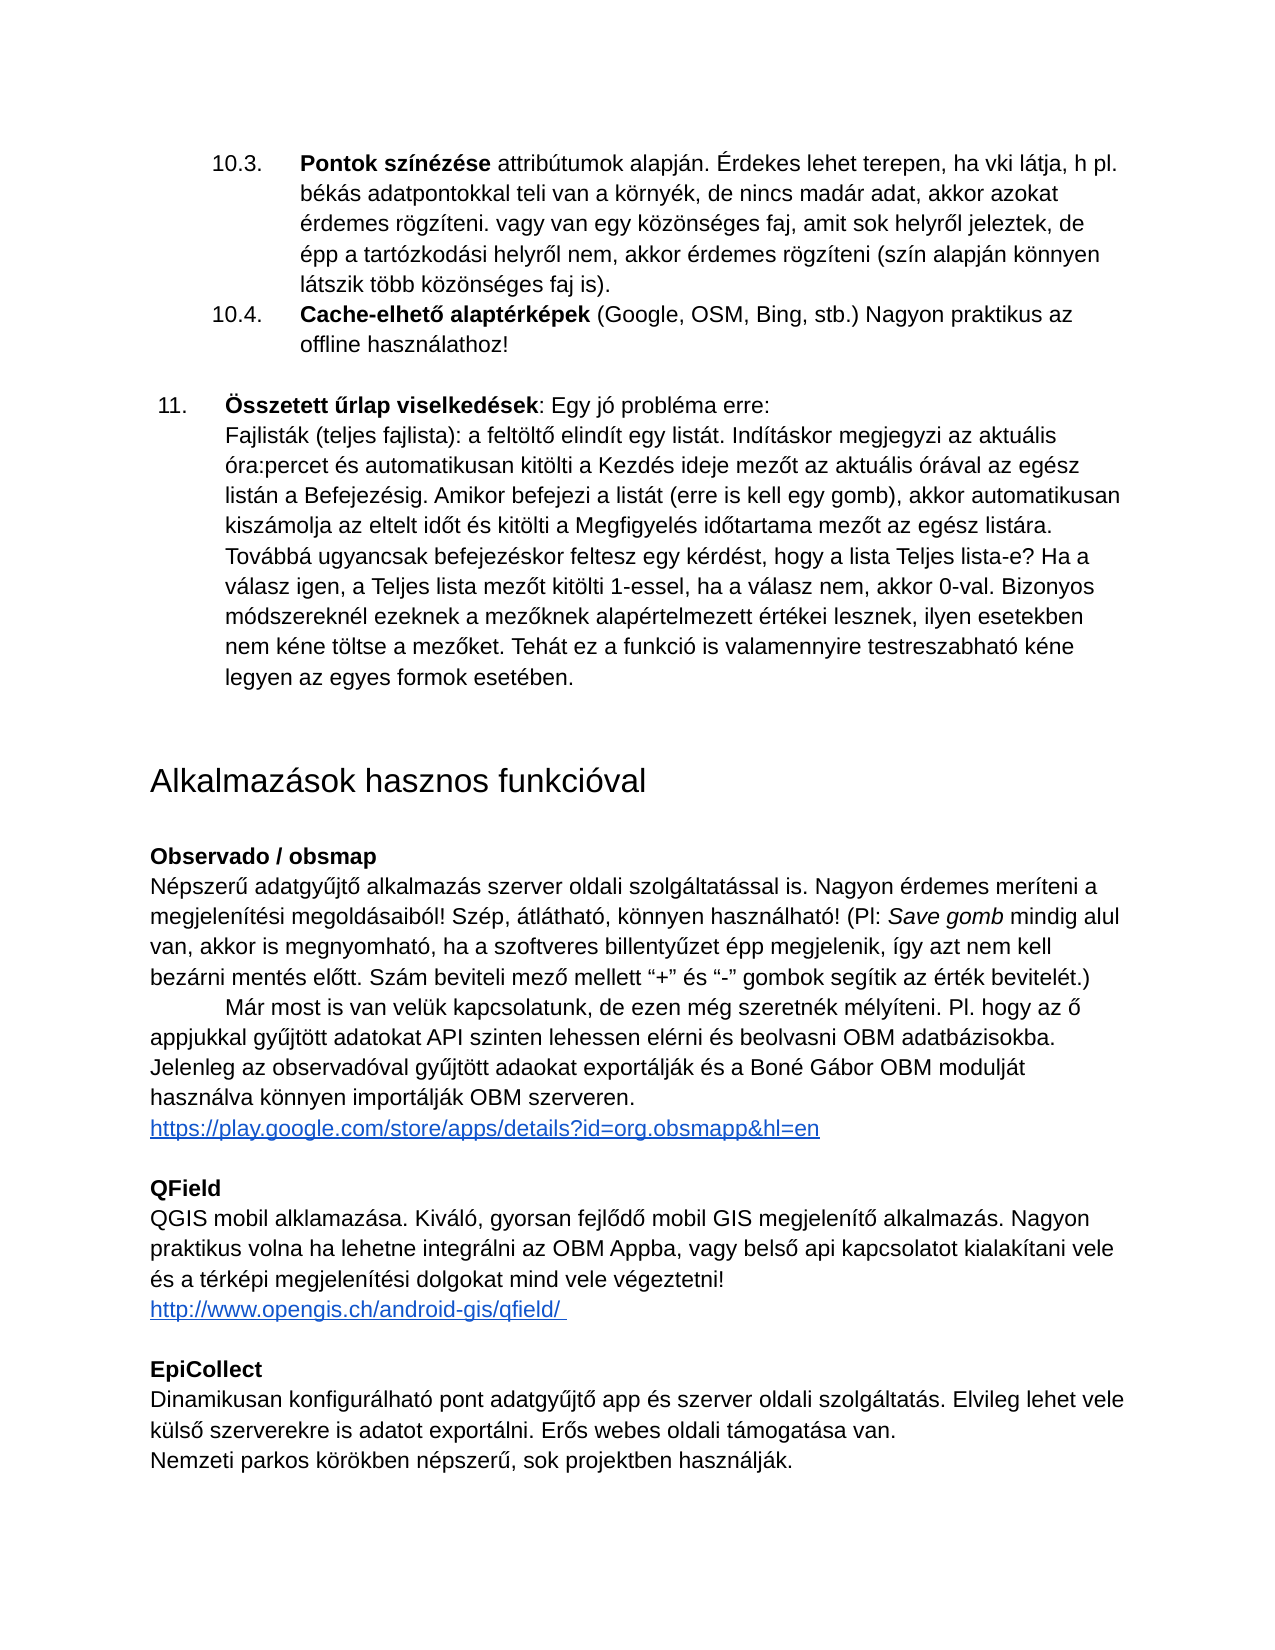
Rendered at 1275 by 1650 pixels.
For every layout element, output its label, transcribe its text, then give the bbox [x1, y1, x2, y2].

text QGIS mobil alklamazása. Kiváló, gyorsan fejlődő mobil GIS megjelenítő alkalmazás. Nagyon praktikus volna ha lehetne integrálni az OBM Appba, vagy belső api kapcsolatot kialakítani vele és a térképi megjelenítési dolgokat mind vele végeztetni! [150, 1205, 1125, 1292]
text Nemzeti parkos körökben népszerű, sok projektben használják. [150, 1447, 1125, 1473]
list Cache-elhető alaptérképek (Google, OSM, Bing, stb.) Nagyon praktikus az offline használathoz! [262, 301, 1125, 388]
text https://play.google.com/store/apps/details?id=org.obsmapp&hl=en [150, 1114, 1125, 1141]
subtitle Alkalmazások hasznos funkcióval [150, 761, 1125, 800]
list Pontok színézése attribútumok alapján. Érdekes lehet terepen, ha vki látja, h pl. békás adatpontokkal teli van a környék, de nincs madár adat, akkor azokat érdemes rögzíteni. vagy van egy közönséges faj, amit sok helyről jeleztek, de épp a tartózkodási helyről nem, akkor érdemes rögzíteni (szín alapján könnyen látszik több közönséges faj is). [262, 150, 1125, 297]
text Dinamikusan konfigurálható pont adatgyűjtő app és szerver oldali szolgáltatás. Elvileg lehet vele külső szerverekre is adatot exportálni. Erős webes oldali támogatása van. [150, 1386, 1125, 1443]
text EpiCollect [150, 1356, 1125, 1382]
text http://www.opengis.ch/android-gis/qfield/ [150, 1296, 1125, 1322]
text QField [150, 1175, 1125, 1201]
text Népszerű adatgyűjtő alkalmazás szerver oldali szolgáltatással is. Nagyon érdemes meríteni a megjelenítési megoldásaiból! Szép, átlátható, könnyen használható! (Pl: Save gomb mindig alul van, akkor is megnyomható, ha a szoftveres billentyűzet épp megjelenik, így azt nem kell bezárni mentés előtt. Szám beviteli mező mellett “+” és “-” gombok segítik az érték bevitelét.) Már most is van velük kapcsolatunk, de ezen még szeretnék mélyíteni. Pl. hogy az ő appjukkal gyűjtött adatokat API szinten lehessen elérni és beolvasni OBM adatbázisokba. Jelenleg az observadóval gyűjtött adaokat exportálják és a Boné Gábor OBM modulját használva könnyen importálják OBM szerveren. [150, 873, 1125, 1111]
list Összetett űrlap viselkedések: Egy jó probléma erre: Fajlisták (teljes fajlista): a feltöltő elindít egy listát. Indításkor megjegyzi az aktuális óra:percet és automatikusan kitölti a Kezdés ideje mezőt az aktuális órával az egész listán a Befejezésig. Amikor befejezi a listát (erre is kell egy gomb), akkor automatikusan kiszámolja az eltelt időt és kitölti a Megfigyelés időtartama mezőt az egész listára. Továbbá ugyancsak befejezéskor feltesz egy kérdést, hogy a lista Teljes lista-e? Ha a válasz igen, a Teljes lista mezőt kitölti 1-essel, ha a válasz nem, akkor 0-val. Bizonyos módszereknél ezeknek a mezőknek alapértelmezett értékei lesznek, ilyen esetekben nem kéne töltse a mezőket. Tehát ez a funkció is valamennyire testreszabható kéne legyen az egyes formok esetében. [187, 392, 1125, 720]
text Observado / obsmap [150, 843, 1125, 869]
